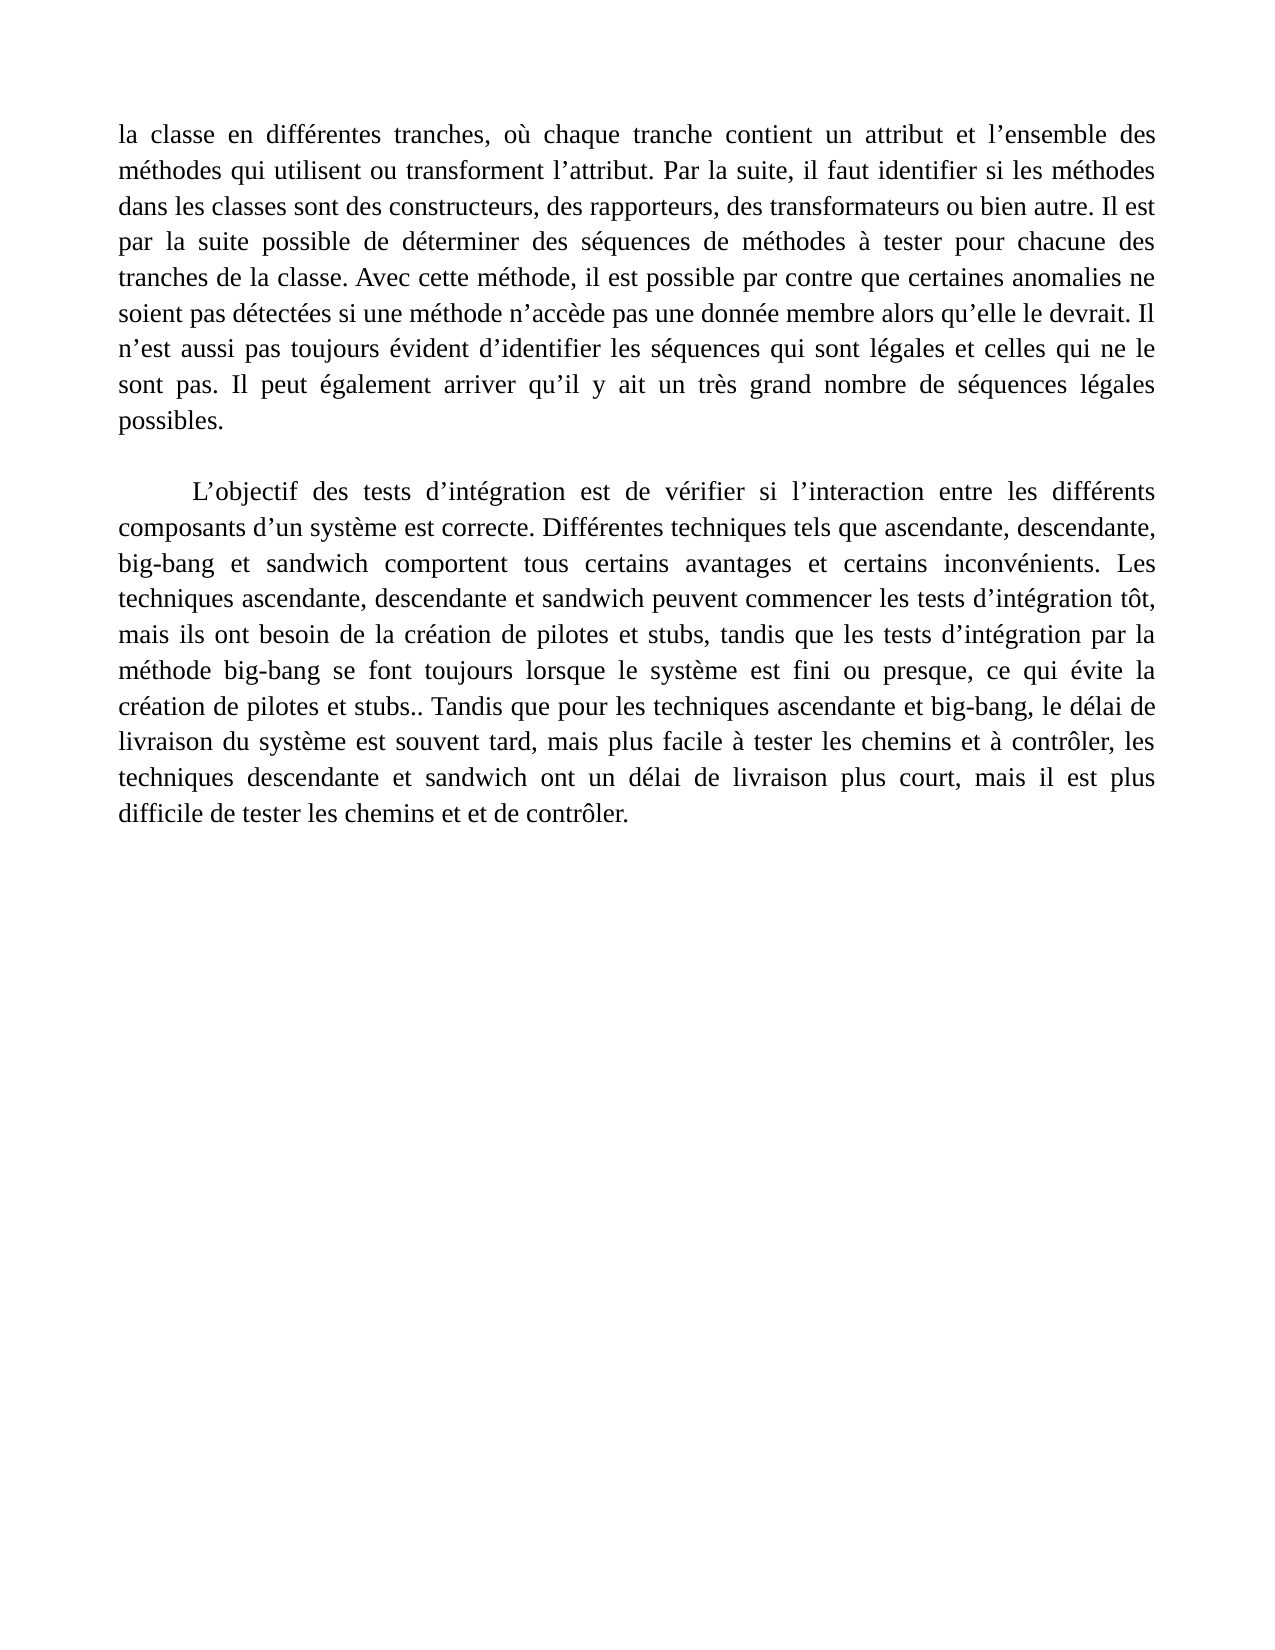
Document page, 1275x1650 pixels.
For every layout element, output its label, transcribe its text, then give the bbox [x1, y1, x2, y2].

text L’objectif des tests d’intégration est de vérifier si l’interaction entre les différents composants d’un système est correcte. Différentes techniques tels que ascendante, descendante, big-bang et sandwich comportent tous certains avantages et certains inconvénients. Les techniques ascendante, descendante et sandwich peuvent commencer les tests d’intégration tôt, mais ils ont besoin de la création de pilotes et stubs, tandis que les tests d’intégration par la méthode big-bang se font toujours lorsque le système est fini ou presque, ce qui évite la création de pilotes et stubs.. Tandis que pour les techniques ascendante et big-bang, le délai de livraison du système est souvent tard, mais plus facile à tester les chemins et à contrôler, les techniques descendante et sandwich ont un délai de livraison plus court, mais il est plus difficile de tester les chemins et et de contrôler. [118, 475, 1157, 828]
text la classe en différentes tranches, où chaque tranche contient un attribut et l’ensemble des méthodes qui utilisent ou transforment l’attribut. Par la suite, il faut identifier si les méthodes dans les classes sont des constructeurs, des rapporteurs, des transformateurs ou bien autre. Il est par la suite possible de déterminer des séquences de méthodes à tester pour chacune des tranches de la classe. Avec cette méthode, il est possible par contre que certaines anomalies ne soient pas détectées si une méthode n’accède pas une donnée membre alors qu’elle le devrait. Il n’est aussi pas toujours évident d’identifier les séquences qui sont légales et celles qui ne le sont pas. Il peut également arriver qu’il y ait un très grand nombre de séquences légales possibles. [118, 118, 1157, 435]
